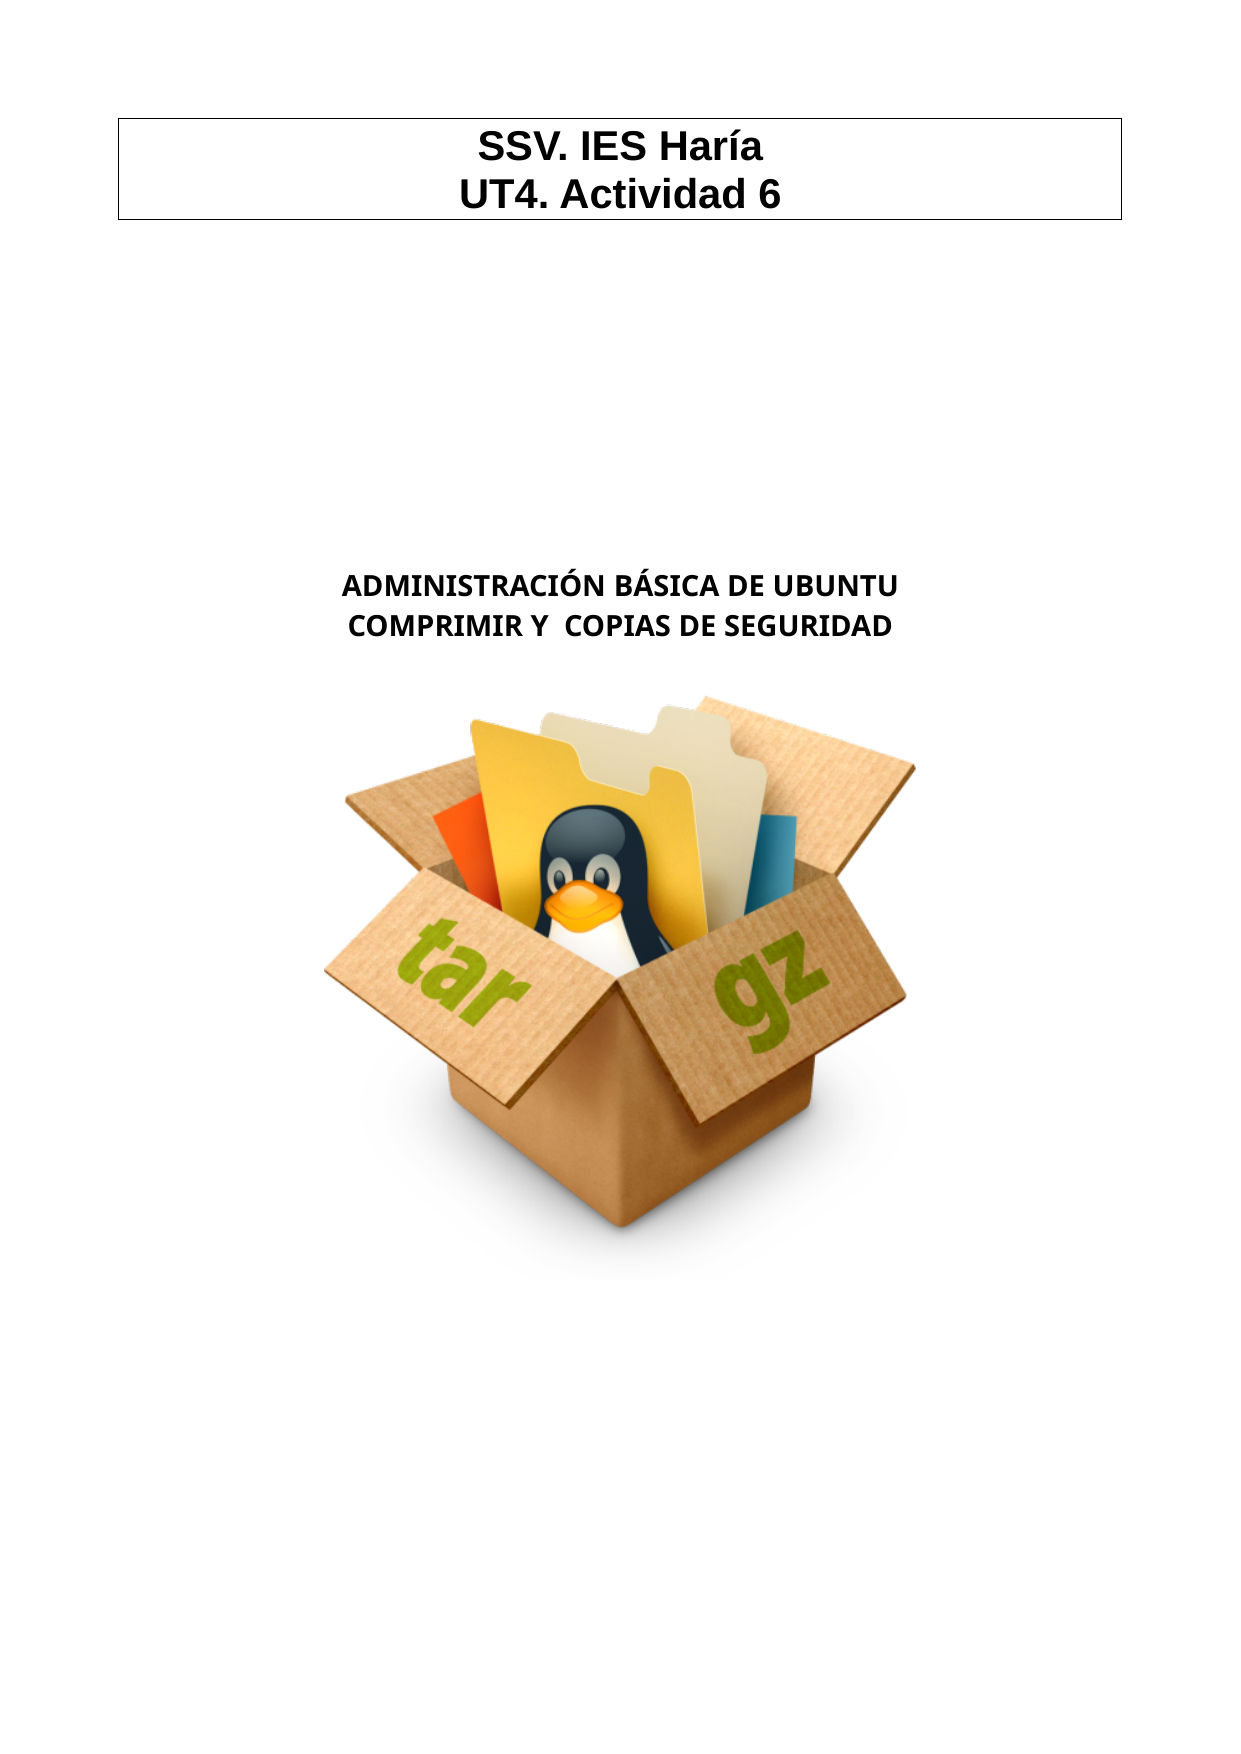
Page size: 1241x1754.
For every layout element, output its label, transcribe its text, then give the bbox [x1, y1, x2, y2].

text UT4. Actividad 6 [119, 166, 1121, 219]
picture [302, 644, 938, 1280]
text ADMINISTRACIÓN BÁSICA DE UBUNTU [118, 565, 1122, 605]
text SSV. IES Haría [119, 119, 1121, 166]
text COMPRIMIR Y COPIAS DE SEGURIDAD [118, 605, 1122, 644]
